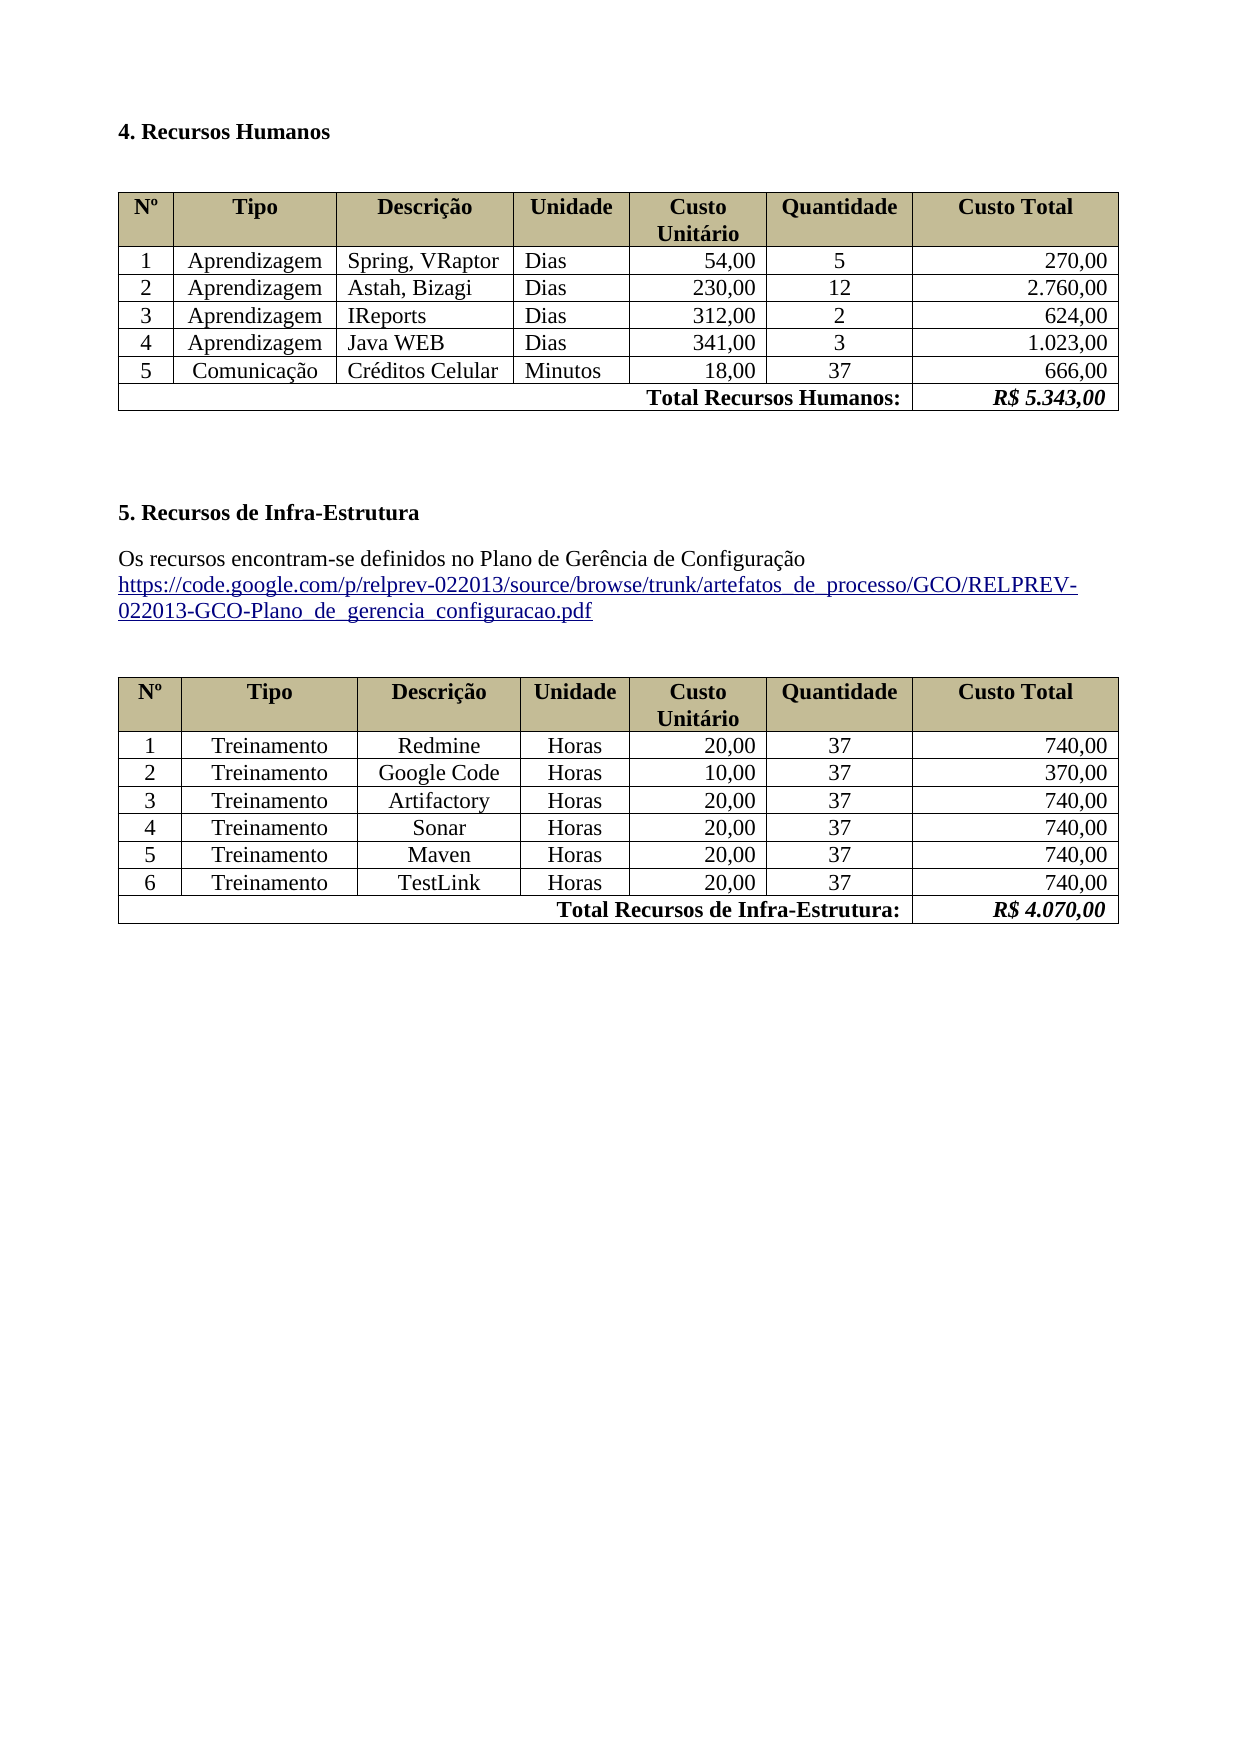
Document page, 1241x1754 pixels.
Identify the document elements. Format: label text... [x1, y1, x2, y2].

table_cell Treinamento [182, 869, 357, 895]
table_cell 740,00 [913, 787, 1118, 813]
table_cell 230,00 [630, 275, 766, 301]
table_header Custo Unitário [630, 193, 766, 246]
table_cell 37 [767, 842, 912, 868]
table_cell IReports [337, 302, 513, 328]
table_cell 312,00 [630, 302, 766, 328]
table_cell Comunicação [174, 357, 336, 383]
table_cell 3 [767, 329, 912, 356]
table_cell 5 [119, 842, 181, 868]
table_cell Google Code [358, 759, 520, 786]
table_cell 740,00 [913, 842, 1118, 868]
table_cell 37 [767, 814, 912, 841]
table_cell Horas [521, 869, 629, 895]
table_header Custo Total [913, 678, 1118, 731]
table_cell 2 [119, 275, 173, 301]
table_cell 370,00 [913, 759, 1118, 786]
table_cell 740,00 [913, 732, 1118, 758]
table_cell Aprendizagem [174, 275, 336, 301]
table_cell 37 [767, 357, 912, 383]
table_cell Total Recursos Humanos: [119, 384, 912, 410]
table_cell 6 [119, 869, 181, 895]
table_cell 2 [767, 302, 912, 328]
table_cell 20,00 [630, 869, 766, 895]
table_cell Horas [521, 787, 629, 813]
table_cell R$ 4.070,00 [913, 896, 1118, 923]
table_cell 4 [119, 329, 173, 356]
table_cell 20,00 [630, 732, 766, 758]
table_header Unidade [521, 678, 629, 731]
table_cell Java WEB [337, 329, 513, 356]
table_cell Horas [521, 814, 629, 841]
table_cell 1 [119, 732, 181, 758]
table_header Unidade [514, 193, 629, 246]
table_cell 37 [767, 869, 912, 895]
table_header Custo Total [913, 193, 1118, 246]
subtitle 4. Recursos Humanos [118, 118, 1122, 144]
table_cell Sonar [358, 814, 520, 841]
table_cell 12 [767, 275, 912, 301]
table_cell Créditos Celular [337, 357, 513, 383]
table_cell Horas [521, 732, 629, 758]
table_cell Artifactory [358, 787, 520, 813]
table_cell 54,00 [630, 247, 766, 273]
table_cell 270,00 [913, 247, 1118, 273]
text Os recursos encontram-se definidos no Plano de Gerência de Configuração https://code.google.com/p/relprev-022013/source/browse/trunk/artefatos_de_processo/GCO/RELPREV-022013-GCO-Plano_de_gerencia_configuracao.pdf [118, 545, 1122, 624]
table_cell Horas [521, 759, 629, 786]
table_cell Dias [514, 329, 629, 356]
table_header Nº [119, 678, 181, 731]
table_cell 4 [119, 814, 181, 841]
table_cell 2 [119, 759, 181, 786]
table_cell Spring, VRaptor [337, 247, 513, 273]
table_header Nº [119, 193, 173, 246]
table_cell 5 [767, 247, 912, 273]
table_cell Treinamento [182, 814, 357, 841]
subtitle 5. Recursos de Infra-Estrutura [118, 499, 1122, 525]
table_cell Dias [514, 275, 629, 301]
table_cell Treinamento [182, 732, 357, 758]
table_cell 37 [767, 732, 912, 758]
table_cell Astah, Bizagi [337, 275, 513, 301]
table_cell 3 [119, 302, 173, 328]
table_cell R$ 5.343,00 [913, 384, 1118, 410]
table_header Custo Unitário [630, 678, 766, 731]
table_cell Treinamento [182, 842, 357, 868]
table_header Quantidade [767, 193, 912, 246]
table_cell 10,00 [630, 759, 766, 786]
table_cell Treinamento [182, 759, 357, 786]
table_cell 20,00 [630, 787, 766, 813]
table_cell 740,00 [913, 814, 1118, 841]
table_cell Dias [514, 302, 629, 328]
table_cell Minutos [514, 357, 629, 383]
table_cell Redmine [358, 732, 520, 758]
table_cell Maven [358, 842, 520, 868]
table_cell 37 [767, 759, 912, 786]
table_cell 20,00 [630, 814, 766, 841]
table_cell 37 [767, 787, 912, 813]
table_cell Treinamento [182, 787, 357, 813]
table_cell Horas [521, 842, 629, 868]
table_cell 740,00 [913, 869, 1118, 895]
table_cell 666,00 [913, 357, 1118, 383]
table_cell Total Recursos de Infra-Estrutura: [119, 896, 912, 923]
table_cell 5 [119, 357, 173, 383]
table_cell Dias [514, 247, 629, 273]
table_header Tipo [174, 193, 336, 246]
table_cell 1.023,00 [913, 329, 1118, 356]
table_cell 18,00 [630, 357, 766, 383]
table_cell 20,00 [630, 842, 766, 868]
table_header Descrição [358, 678, 520, 731]
table_header Quantidade [767, 678, 912, 731]
table_cell Aprendizagem [174, 329, 336, 356]
table_header Tipo [182, 678, 357, 731]
table_cell 341,00 [630, 329, 766, 356]
table_cell 2.760,00 [913, 275, 1118, 301]
table_cell Aprendizagem [174, 247, 336, 273]
table_cell 3 [119, 787, 181, 813]
table_cell 1 [119, 247, 173, 273]
table_header Descrição [337, 193, 513, 246]
table_cell TestLink [358, 869, 520, 895]
table_cell 624,00 [913, 302, 1118, 328]
table_cell Aprendizagem [174, 302, 336, 328]
